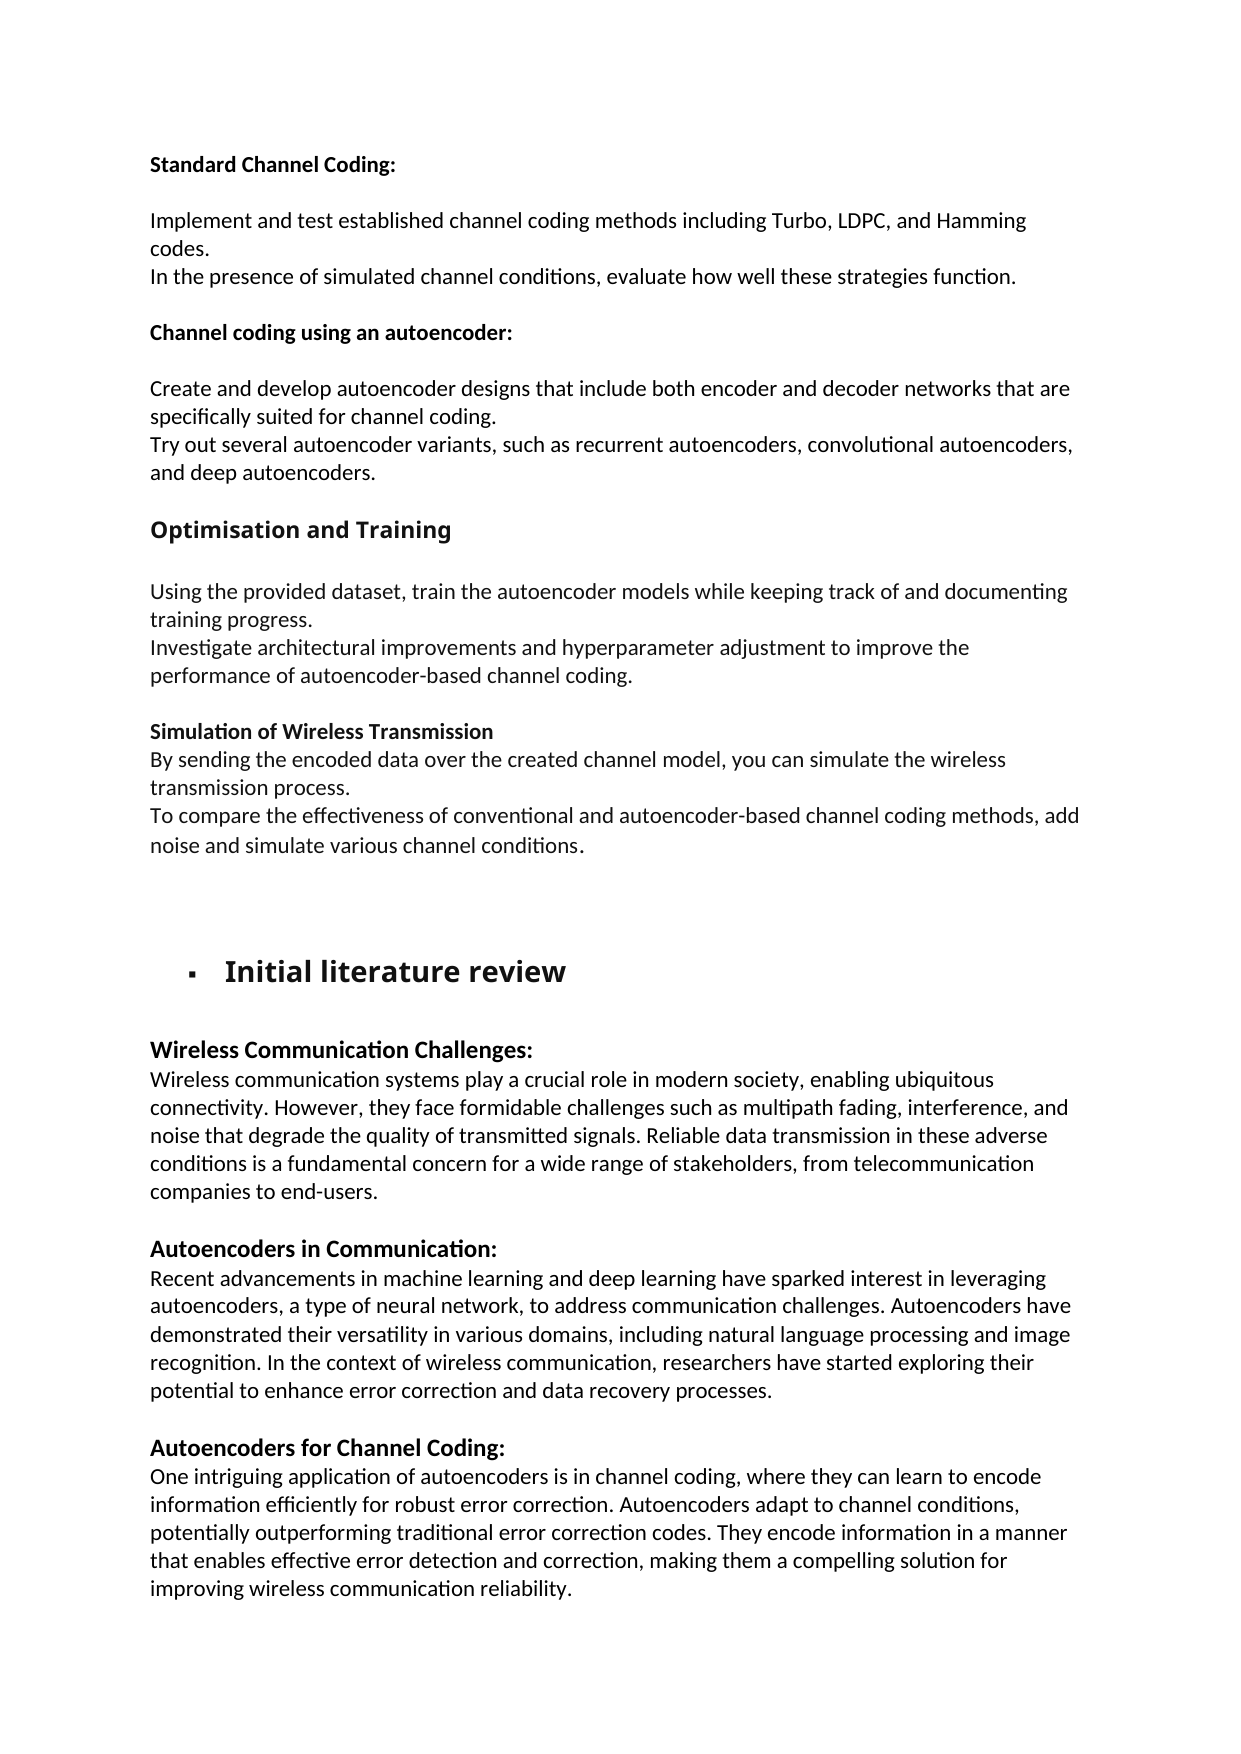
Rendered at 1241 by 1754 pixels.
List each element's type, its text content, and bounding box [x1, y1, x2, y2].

text Wireless Communication Challenges: [150, 1034, 1090, 1065]
text Autoencoders for Channel Coding: [150, 1432, 1090, 1462]
text In the presence of simulated channel conditions, evaluate how well these strategies function. [150, 262, 1090, 290]
text Optimisation and Training [150, 514, 1090, 546]
text Recent advancements in machine learning and deep learning have sparked interest in leveraging autoencoders, a type of neural network, to address communication challenges. Autoencoders have demonstrated their versatility in various domains, including natural language processing and image recognition. In the context of wireless communication, researchers have started exploring their potential to enhance error correction and data recovery processes. [150, 1264, 1090, 1404]
list Initial literature review [187, 947, 1090, 991]
text Standard Channel Coding: [150, 150, 1090, 178]
text Try out several autoencoder variants, such as recurrent autoencoders, convolutional autoencoders, and deep autoencoders. [150, 430, 1090, 486]
text By sending the encoded data over the created channel model, you can simulate the wireless transmission process. [150, 745, 1090, 801]
text One intriguing application of autoencoders is in channel coding, where they can learn to encode information efficiently for robust error correction. Autoencoders adapt to channel conditions, potentially outperforming traditional error correction codes. They encode information in a manner that enables effective error detection and correction, making them a compelling solution for improving wireless communication reliability. [150, 1462, 1090, 1602]
text To compare the effectiveness of conventional and autoencoder-based channel coding methods, add noise and simulate various channel conditions. [150, 801, 1090, 859]
text Using the provided dataset, train the autoencoder models while keeping track of and documenting training progress. [150, 577, 1090, 633]
text Implement and test established channel coding methods including Turbo, LDPC, and Hamming codes. [150, 206, 1090, 262]
text Channel coding using an autoencoder: [150, 318, 1090, 346]
text Create and develop autoencoder designs that include both encoder and decoder networks that are specifically suited for channel coding. [150, 374, 1090, 430]
text Autoencoders in Communication: [150, 1233, 1090, 1264]
text Investigate architectural improvements and hyperparameter adjustment to improve the performance of autoencoder-based channel coding. [150, 633, 1090, 689]
text Simulation of Wireless Transmission [150, 717, 1090, 745]
text Wireless communication systems play a crucial role in modern society, enabling ubiquitous connectivity. However, they face formidable challenges such as multipath fading, interference, and noise that degrade the quality of transmitted signals. Reliable data transmission in these adverse conditions is a fundamental concern for a wide range of stakeholders, from telecommunication companies to end-users. [150, 1065, 1090, 1205]
